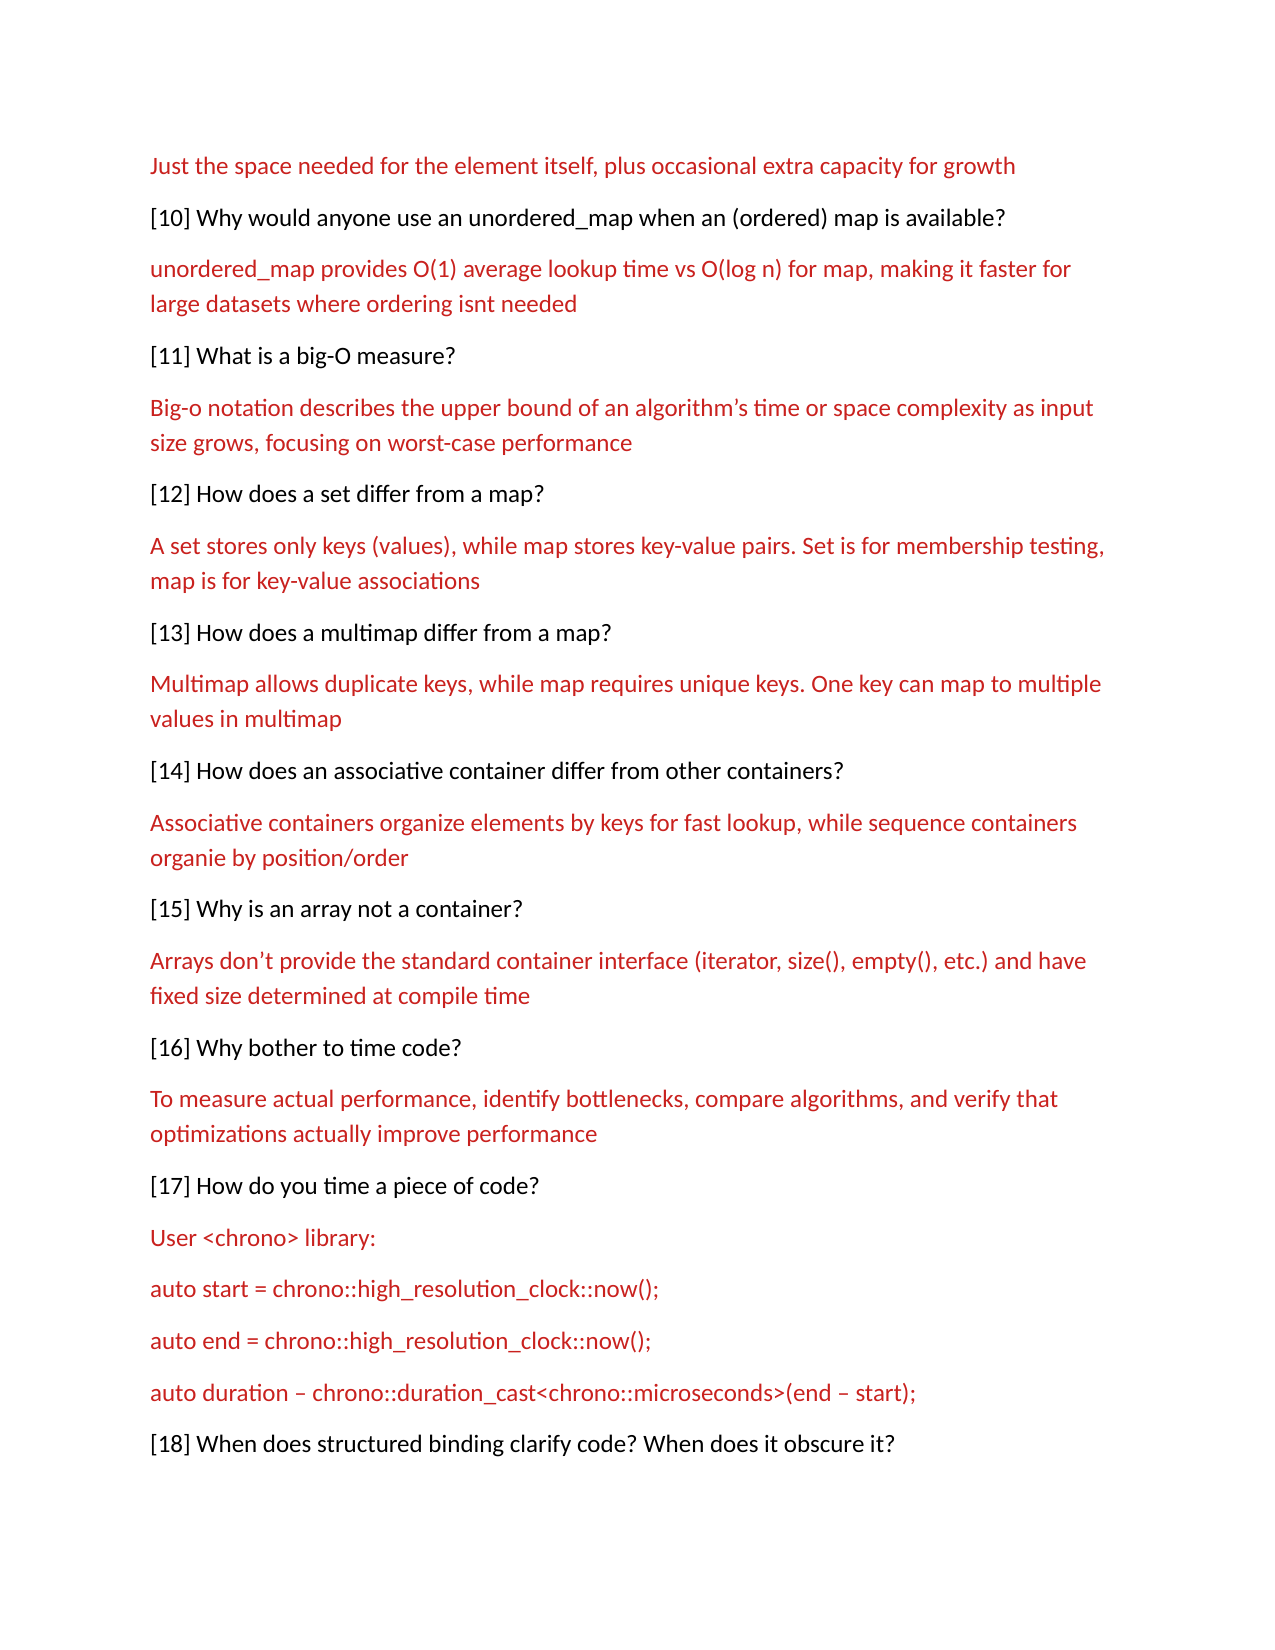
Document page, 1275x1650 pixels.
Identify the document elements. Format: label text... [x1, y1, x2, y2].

text [12] How does a set differ from a map? [150, 478, 1125, 509]
text [10] Why would anyone use an unordered_map when an (ordered) map is available? [150, 202, 1125, 232]
text [17] How do you time a piece of code? [150, 1170, 1125, 1201]
text auto duration – chrono::duration_cast<chrono::microseconds>(end – start); [150, 1377, 1125, 1407]
text unordered_map provides O(1) average lookup time vs O(log n) for map, making it faster for large datasets where ordering isnt needed [150, 253, 1125, 319]
text Multimap allows duplicate keys, while map requires unique keys. One key can map to multiple values in multimap [150, 668, 1125, 734]
text Big-o notation describes the upper bound of an algorithm’s time or space complexity as input size grows, focusing on worst-case performance [150, 392, 1125, 457]
text User <chrono> library: [150, 1222, 1125, 1252]
text [15] Why is an array not a container? [150, 893, 1125, 924]
text A set stores only keys (values), while map stores key-value pairs. Set is for membership testing, map is for key-value associations [150, 530, 1125, 596]
text Associative containers organize elements by keys for fast lookup, while sequence containers organie by position/order [150, 807, 1125, 872]
text [18] When does structured binding clarify code? When does it obscure it? [150, 1428, 1125, 1459]
text auto start = chrono::high_resolution_clock::now(); [150, 1273, 1125, 1304]
text [13] How does a multimap differ from a map? [150, 617, 1125, 647]
text [14] How does an associative container differ from other containers? [150, 755, 1125, 786]
text To measure actual performance, identify bottlenecks, compare algorithms, and verify that optimizations actually improve performance [150, 1083, 1125, 1149]
text auto end = chrono::high_resolution_clock::now(); [150, 1325, 1125, 1356]
text [16] Why bother to time code? [150, 1032, 1125, 1062]
text Arrays don’t provide the standard container interface (iterator, size(), empty(), etc.) and have fixed size determined at compile time [150, 945, 1125, 1011]
text [11] What is a big-O measure? [150, 340, 1125, 371]
text Just the space needed for the element itself, plus occasional extra capacity for growth [150, 150, 1125, 181]
